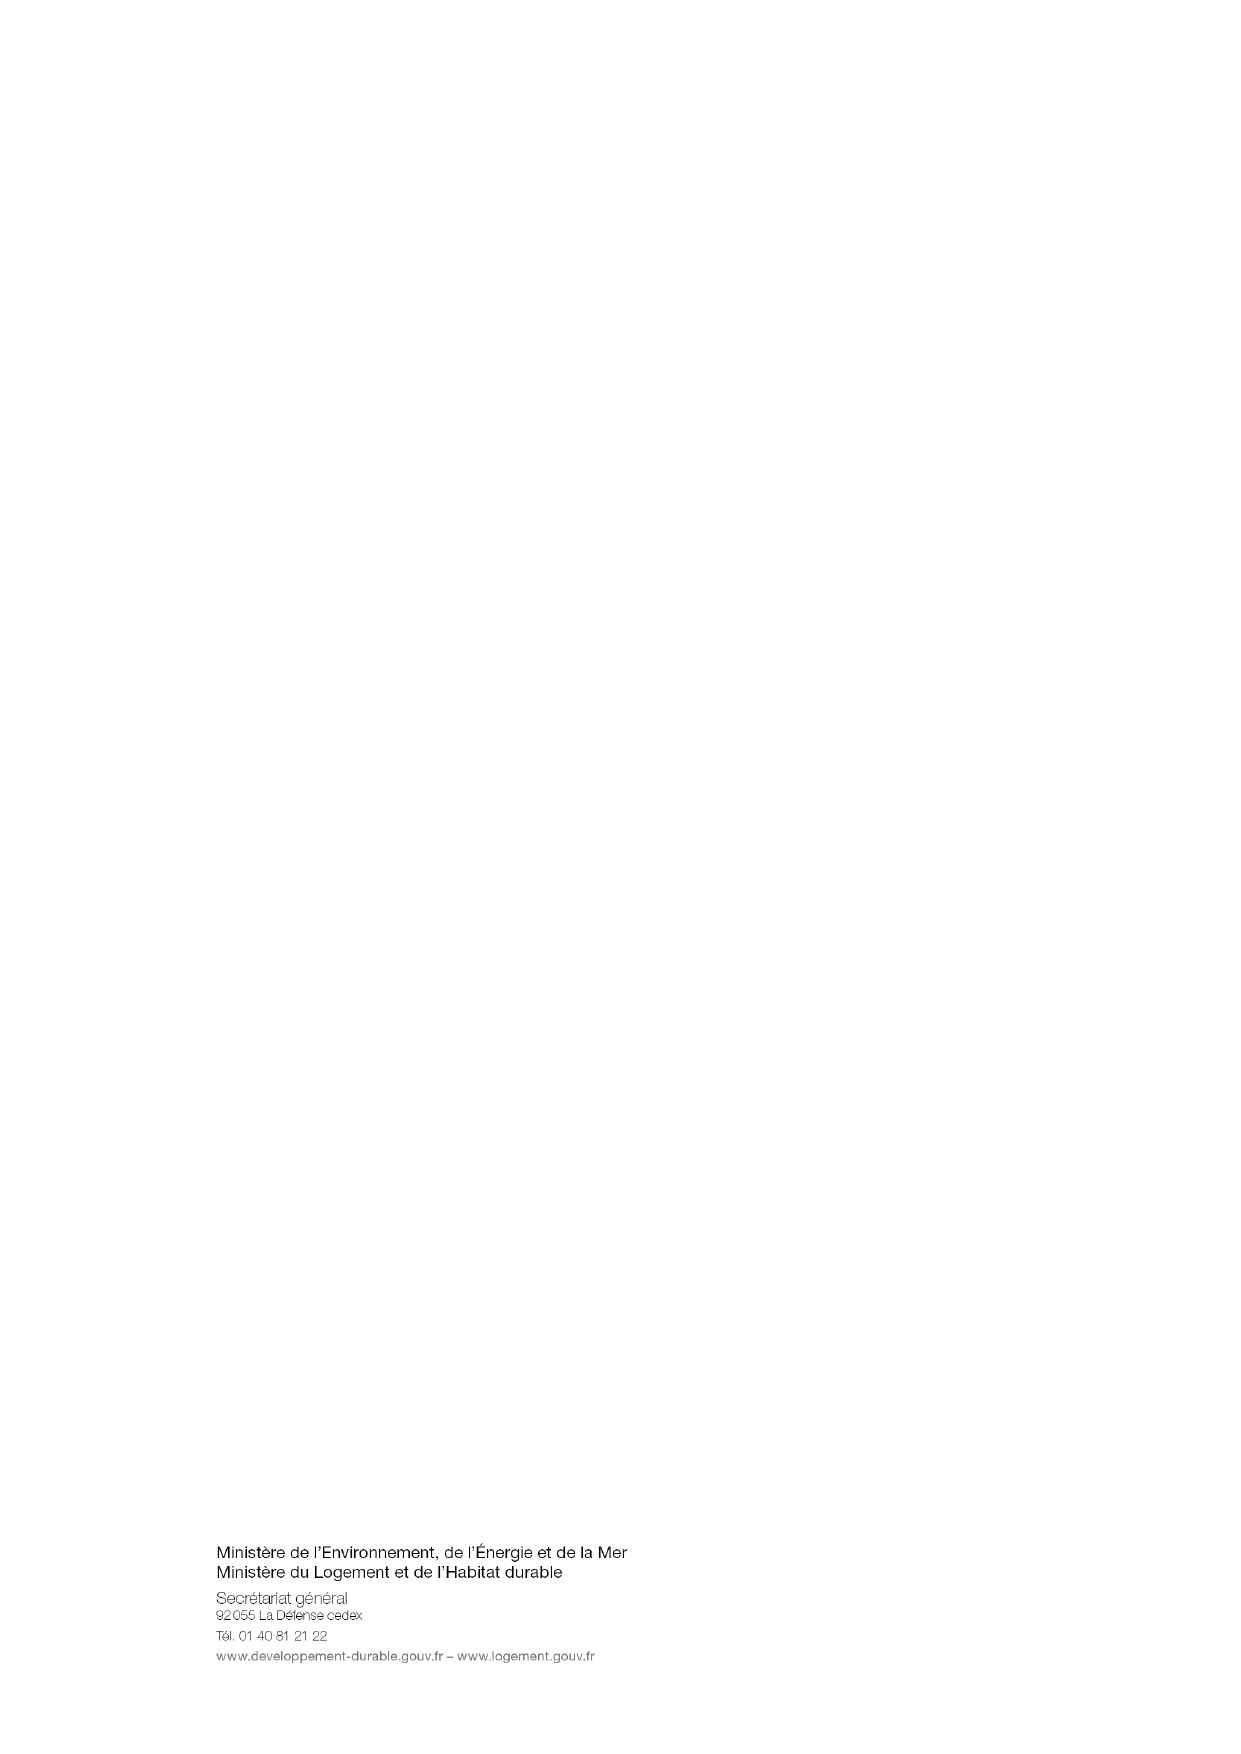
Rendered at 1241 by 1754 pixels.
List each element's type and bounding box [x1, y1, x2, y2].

picture [121, 368, 1119, 1754]
